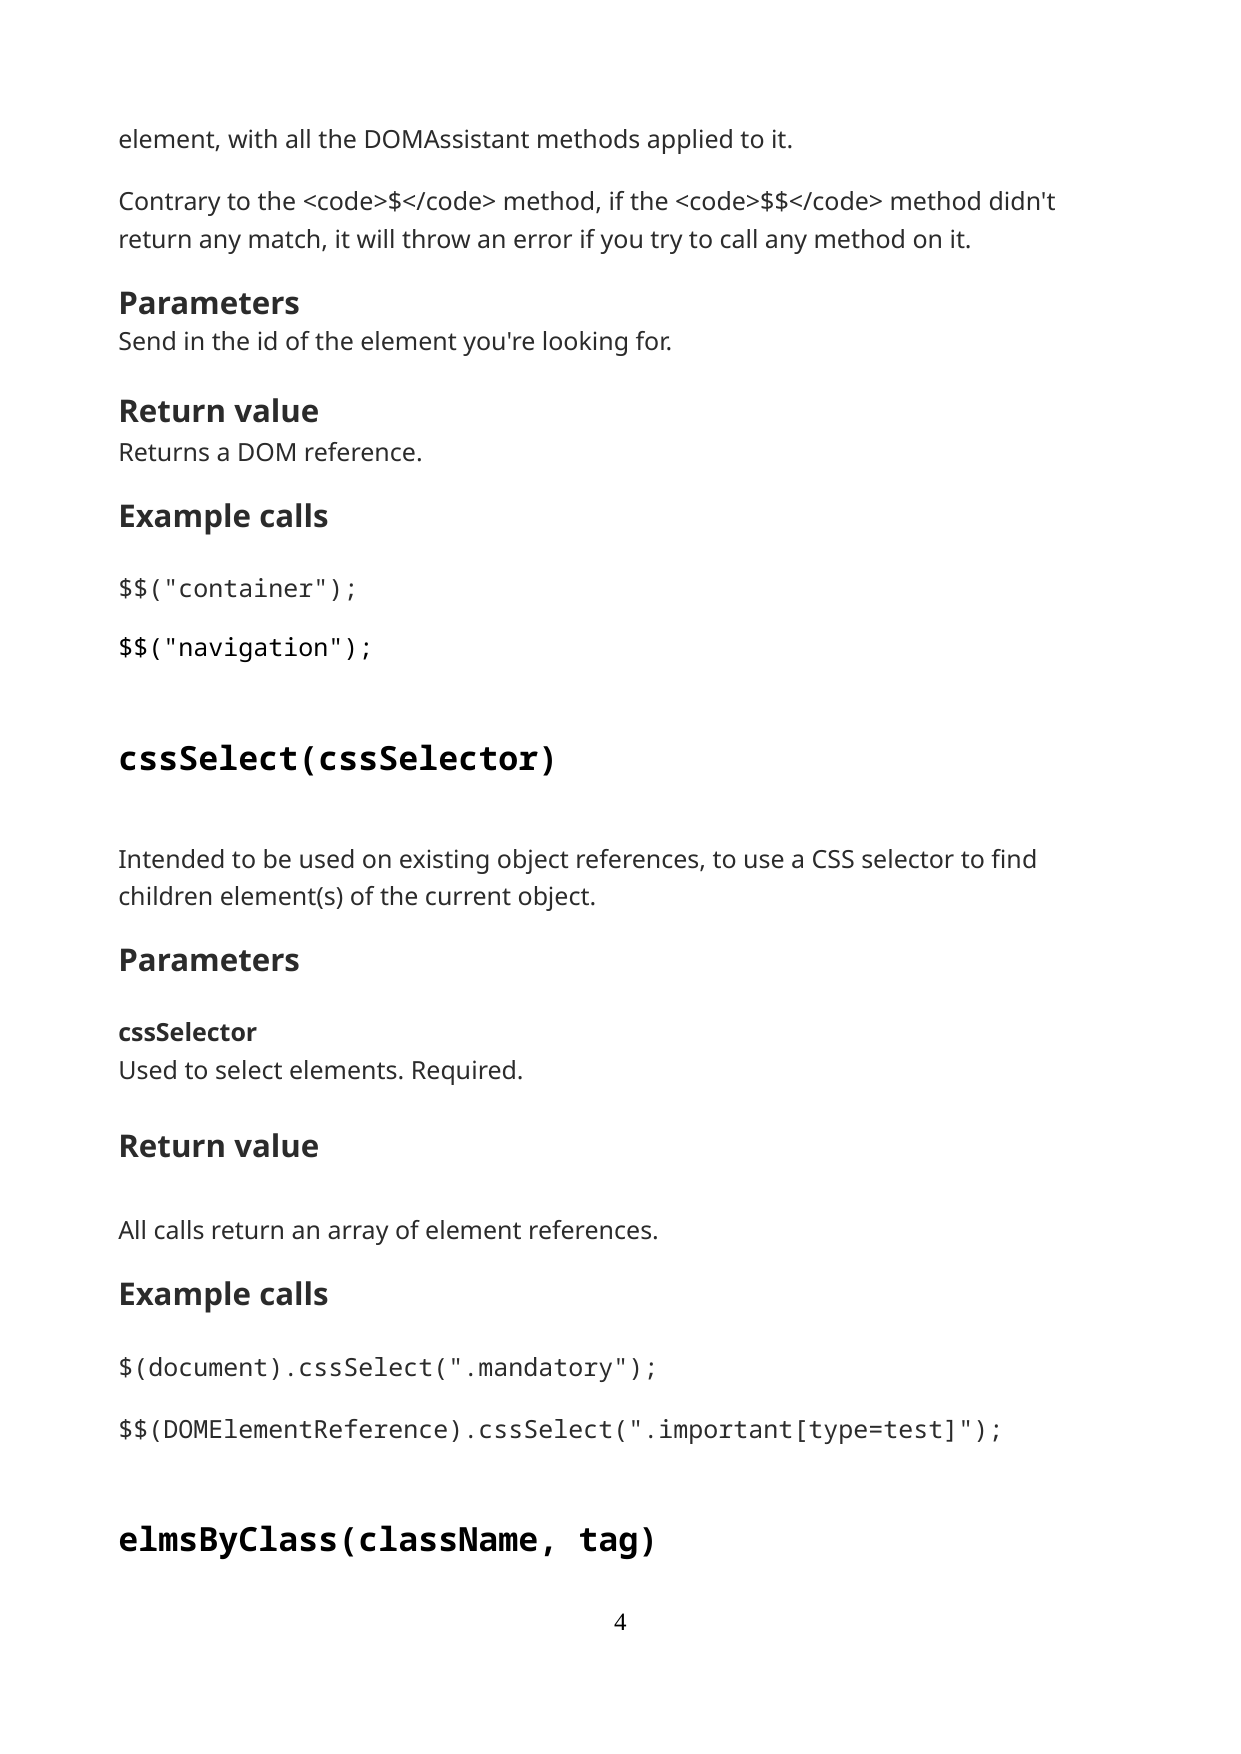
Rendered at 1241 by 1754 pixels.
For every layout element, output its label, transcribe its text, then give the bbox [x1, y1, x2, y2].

text $$("navigation"); [118, 630, 1122, 664]
text $$("container"); [118, 567, 1122, 605]
text $$(DOMElementReference).cssSelect(".important[type=test]"); [118, 1408, 1122, 1446]
text Return value Returns a DOM reference. [118, 388, 1122, 469]
text Return value All calls return an array of element references. [118, 1124, 1122, 1247]
text element, with all the DOMAssistant methods applied to it. [118, 118, 1122, 156]
text Example calls [118, 1272, 1122, 1314]
text Intended to be used on existing object references, to use a CSS selector to find children element(s) of the current object. [118, 838, 1122, 913]
text $(document).cssSelect(".mandatory"); [118, 1346, 1122, 1383]
text Used to select elements. Required. [118, 1049, 1122, 1124]
text cssSelector [118, 1012, 1122, 1049]
subtitle cssSelect(cssSelector) [118, 689, 1122, 825]
text Parameters Send in the id of the element you're looking for. [118, 281, 1122, 357]
text elmsByClass(className, tag) [118, 1471, 1122, 1562]
text Contrary to the <code>$</code> method, if the <code>$$</code> method didn't return any match, it will throw an error if you try to call any method on it. [118, 181, 1122, 256]
text Example calls [118, 494, 1122, 536]
text Parameters [118, 938, 1122, 980]
